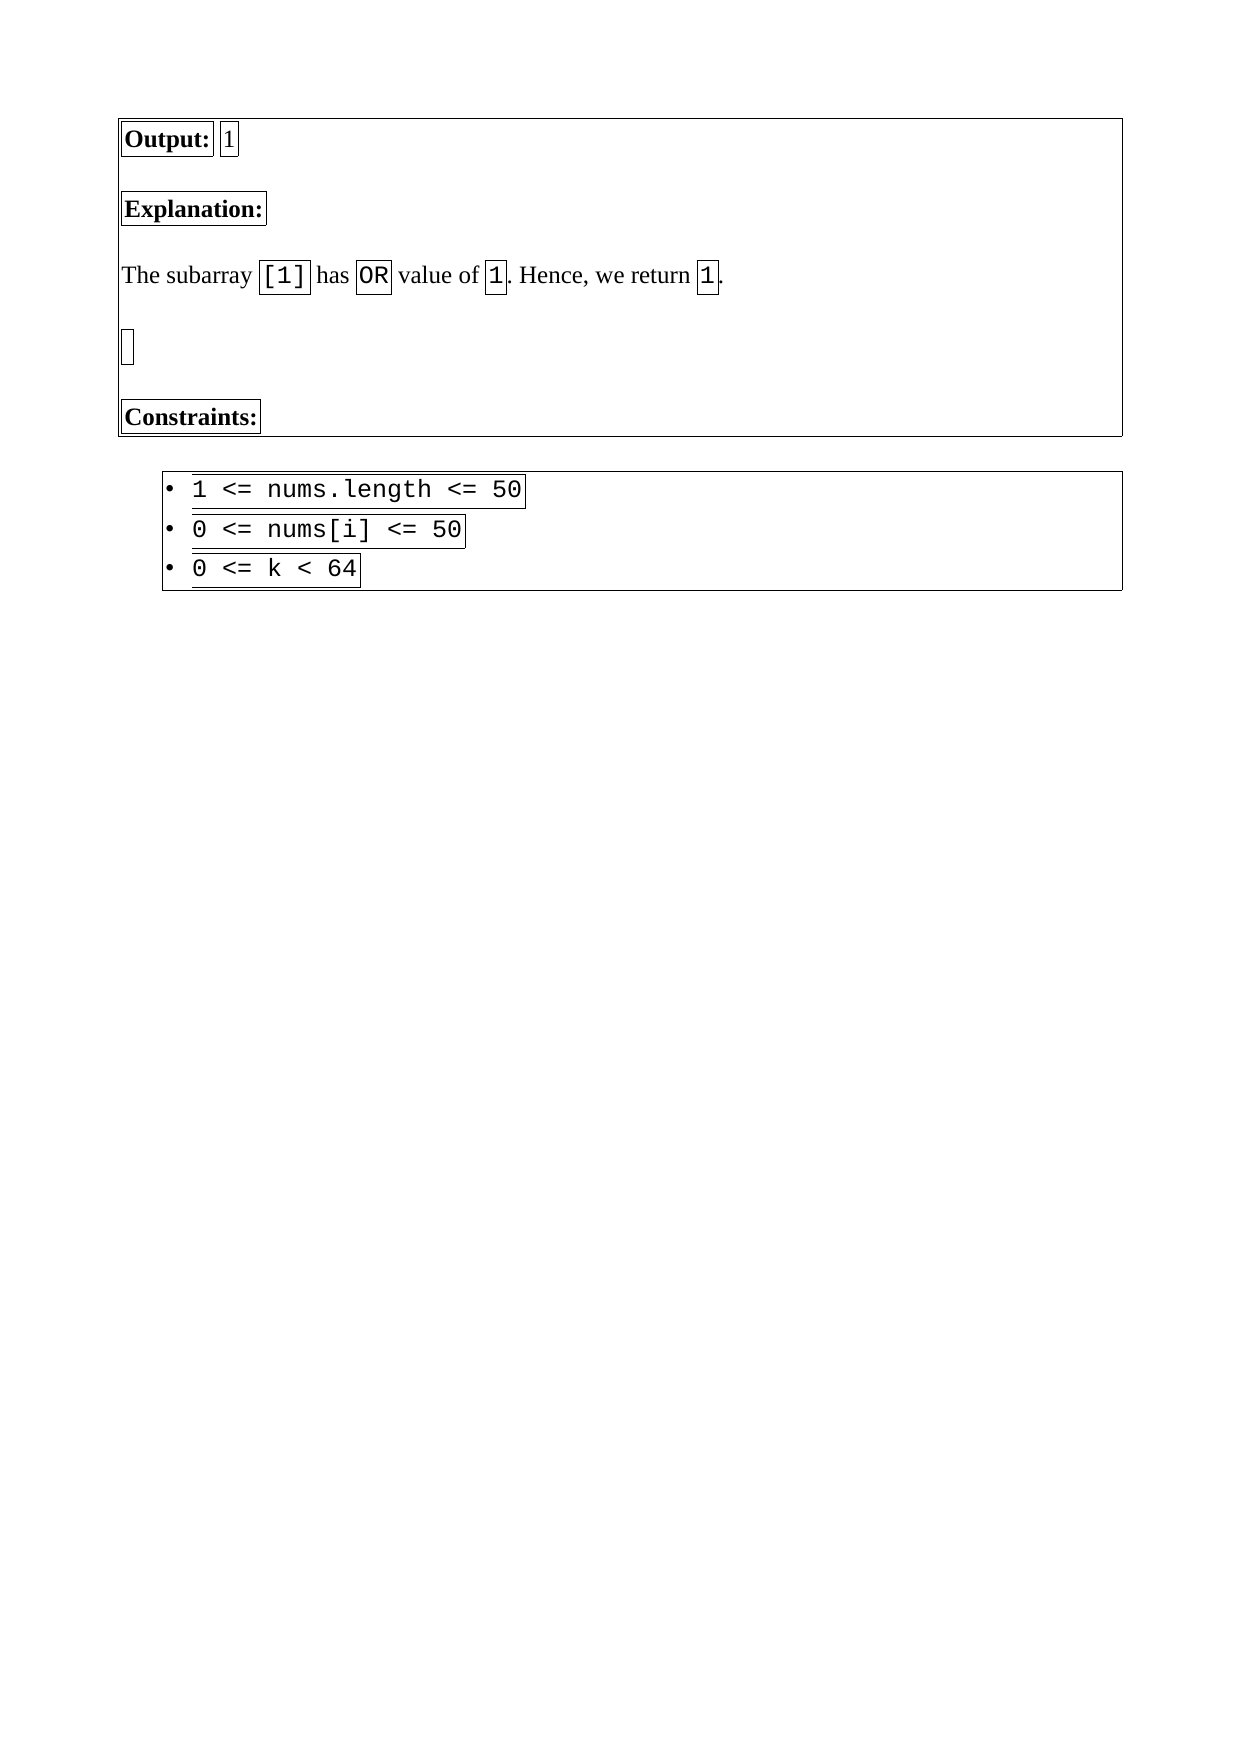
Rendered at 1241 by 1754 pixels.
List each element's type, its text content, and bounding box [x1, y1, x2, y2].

list 1 <= nums.length <= 50 [163, 472, 1122, 508]
text The subarray [1] has OR value of 1. Hence, we return 1. [119, 257, 1122, 294]
list 0 <= nums[i] <= 50 [163, 511, 1122, 548]
list 0 <= k < 64 [163, 550, 1122, 590]
text Constraints: [119, 396, 1122, 436]
text Explanation: [119, 188, 1122, 225]
text Output: 1 [119, 119, 1122, 156]
